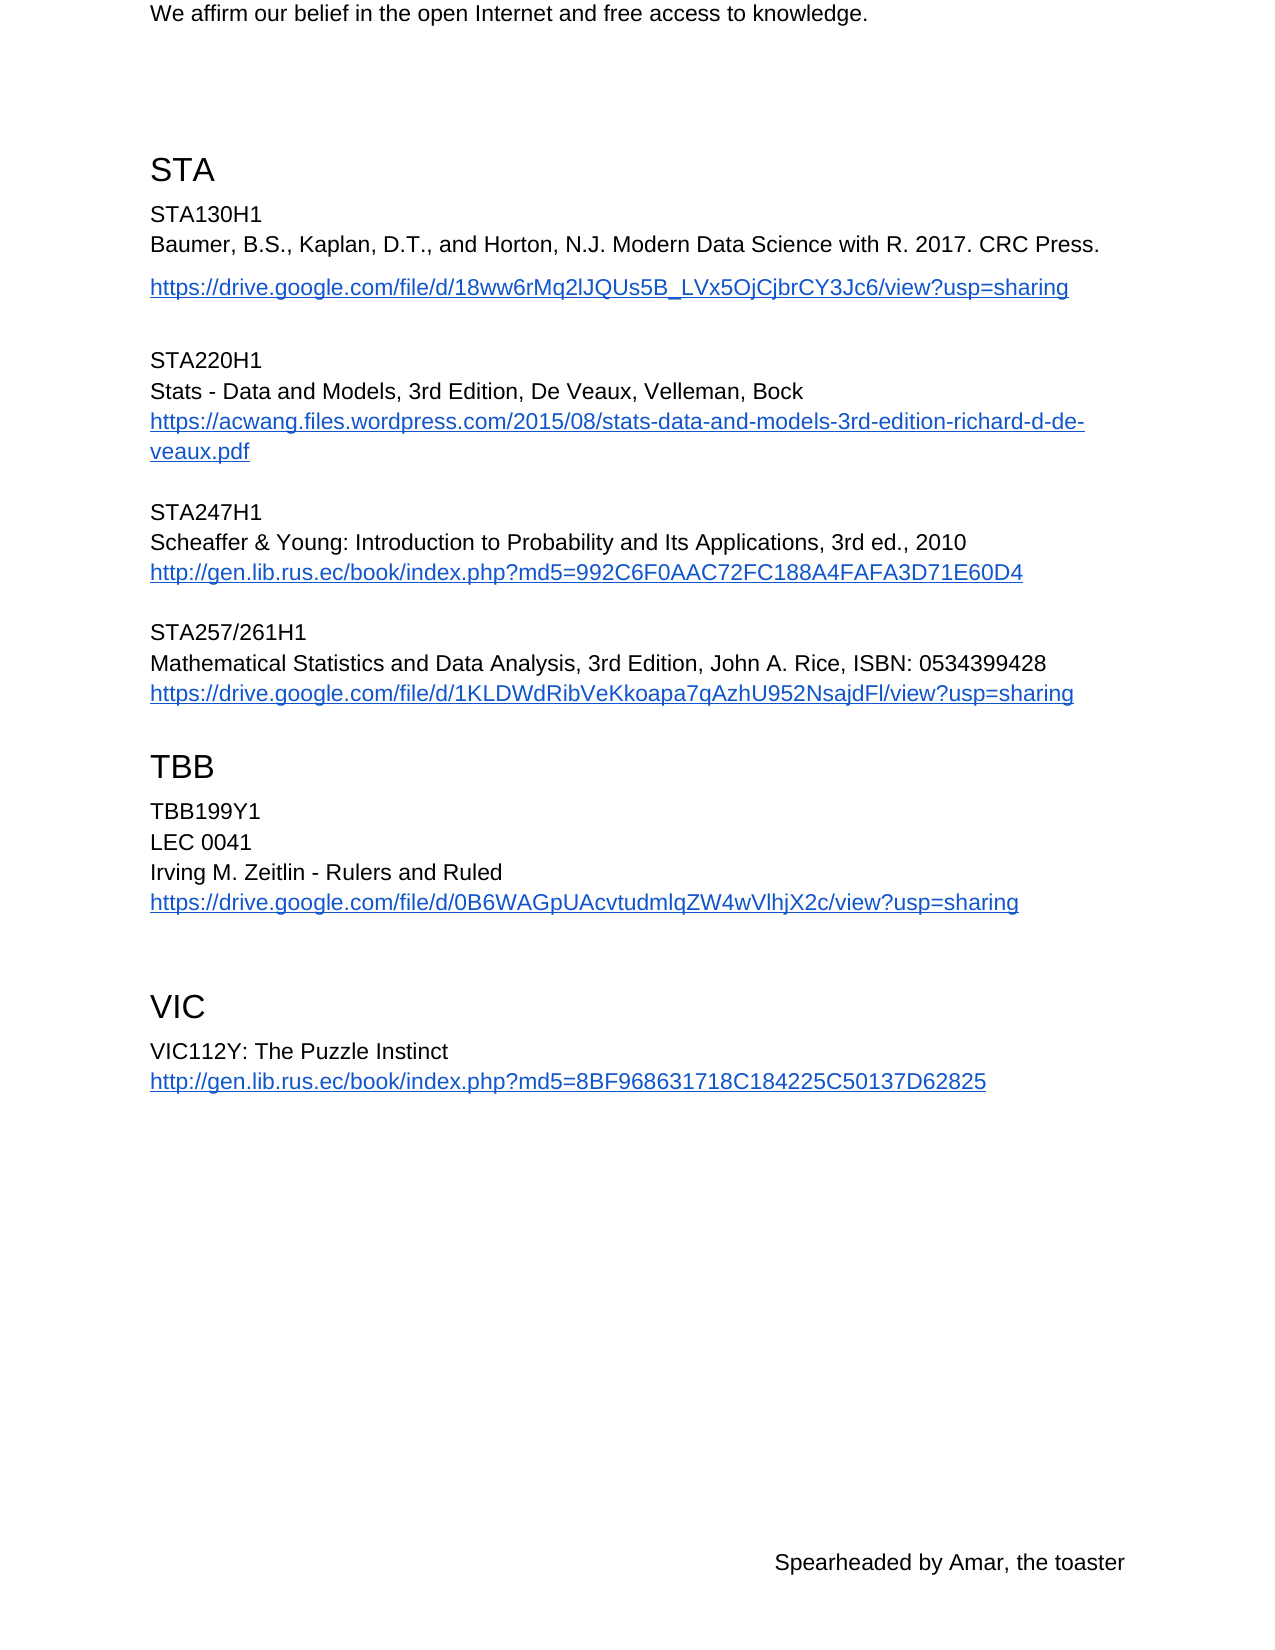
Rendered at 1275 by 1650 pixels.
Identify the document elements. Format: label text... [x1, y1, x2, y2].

text https://drive.google.com/file/d/0B6WAGpUAcvtudmlqZW4wVlhjX2c/view?usp=sharing [150, 889, 1124, 915]
text STA130H1 [150, 201, 1124, 227]
text Irving M. Zeitlin - Rulers and Ruled [150, 859, 1124, 885]
text Stats - Data and Models, 3rd Edition, De Veaux, Velleman, Bock [150, 378, 1124, 404]
subtitle VIC [150, 987, 1124, 1025]
text STA247H1 [150, 498, 1124, 525]
text http://gen.lib.rus.ec/book/index.php?md5=8BF968631718C184225C50137D62825 [150, 1068, 1124, 1094]
text http://gen.lib.rus.ec/book/index.php?md5=992C6F0AAC72FC188A4FAFA3D71E60D4 [150, 559, 1124, 585]
text https://drive.google.com/file/d/1KLDWdRibVeKkoapa7qAzhU952NsajdFl/view?usp=sharing [150, 680, 1124, 706]
text Scheaffer & Young: Introduction to Probability and Its Applications, 3rd ed., 2010 [150, 529, 1124, 555]
subtitle STA [150, 150, 1124, 188]
text VIC112Y: The Puzzle Instinct [150, 1038, 1124, 1064]
text Baumer, B.S., Kaplan, D.T., and Horton, N.J. Modern Data Science with R. 2017. CRC Press. [150, 231, 1124, 257]
text STA220H1 [150, 347, 1124, 374]
text Mathematical Statistics and Data Analysis, 3rd Edition, John A. Rice, ISBN: 0534399428 [150, 649, 1124, 676]
text https://acwang.files.wordpress.com/2015/08/stats-data-and-models-3rd-edition-richard-d-de-veaux.pdf [150, 408, 1124, 464]
text STA257/261H1 [150, 619, 1124, 646]
text LEC 0041 [150, 828, 1124, 855]
text https://drive.google.com/file/d/18ww6rMq2lJQUs5B_LVx5OjCjbrCY3Jc6/view?usp=sharing [150, 274, 1124, 301]
subtitle TBB [150, 747, 1124, 786]
text TBB199Y1 [150, 798, 1124, 825]
